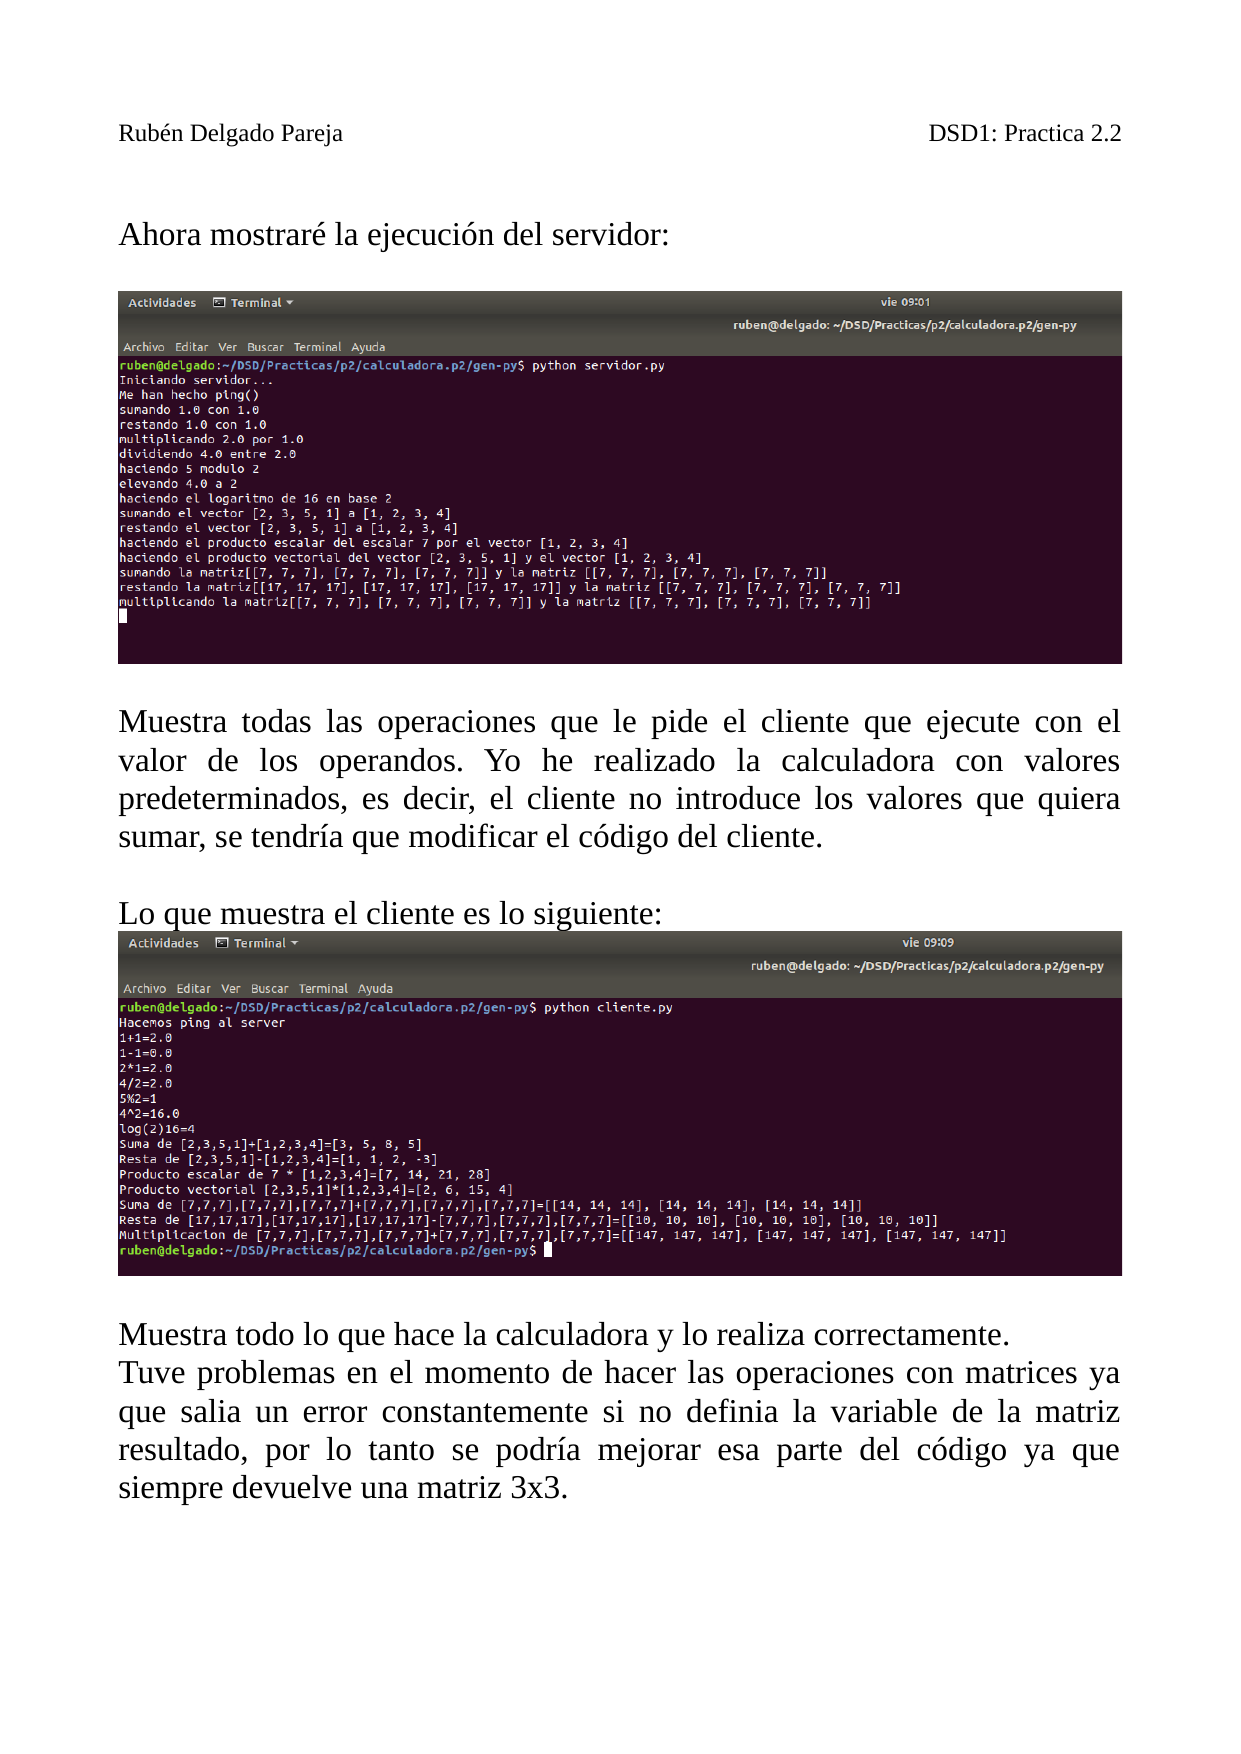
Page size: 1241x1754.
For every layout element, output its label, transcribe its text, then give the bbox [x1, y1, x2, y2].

picture [118, 291, 1123, 664]
text Ahora mostraré la ejecución del servidor: [118, 215, 1122, 253]
text Tuve problemas en el momento de hacer las operaciones con matrices ya que salia un error constantemente si no definia la variable de la matriz resultado, por lo tanto se podría mejorar esa parte del código ya que siempre devuelve una matriz 3x3. [118, 1352, 1122, 1506]
picture [118, 931, 1123, 1276]
text Muestra todo lo que hace la calculadora y lo realiza correctamente. [118, 1314, 1122, 1352]
text Muestra todas las operaciones que le pide el cliente que ejecute con el valor de los operandos. Yo he realizado la calculadora con valores predeterminados, es decir, el cliente no introduce los valores que quiera sumar, se tendría que modificar el código del cliente. [118, 701, 1122, 855]
text Lo que muestra el cliente es lo siguiente: [118, 893, 1122, 931]
